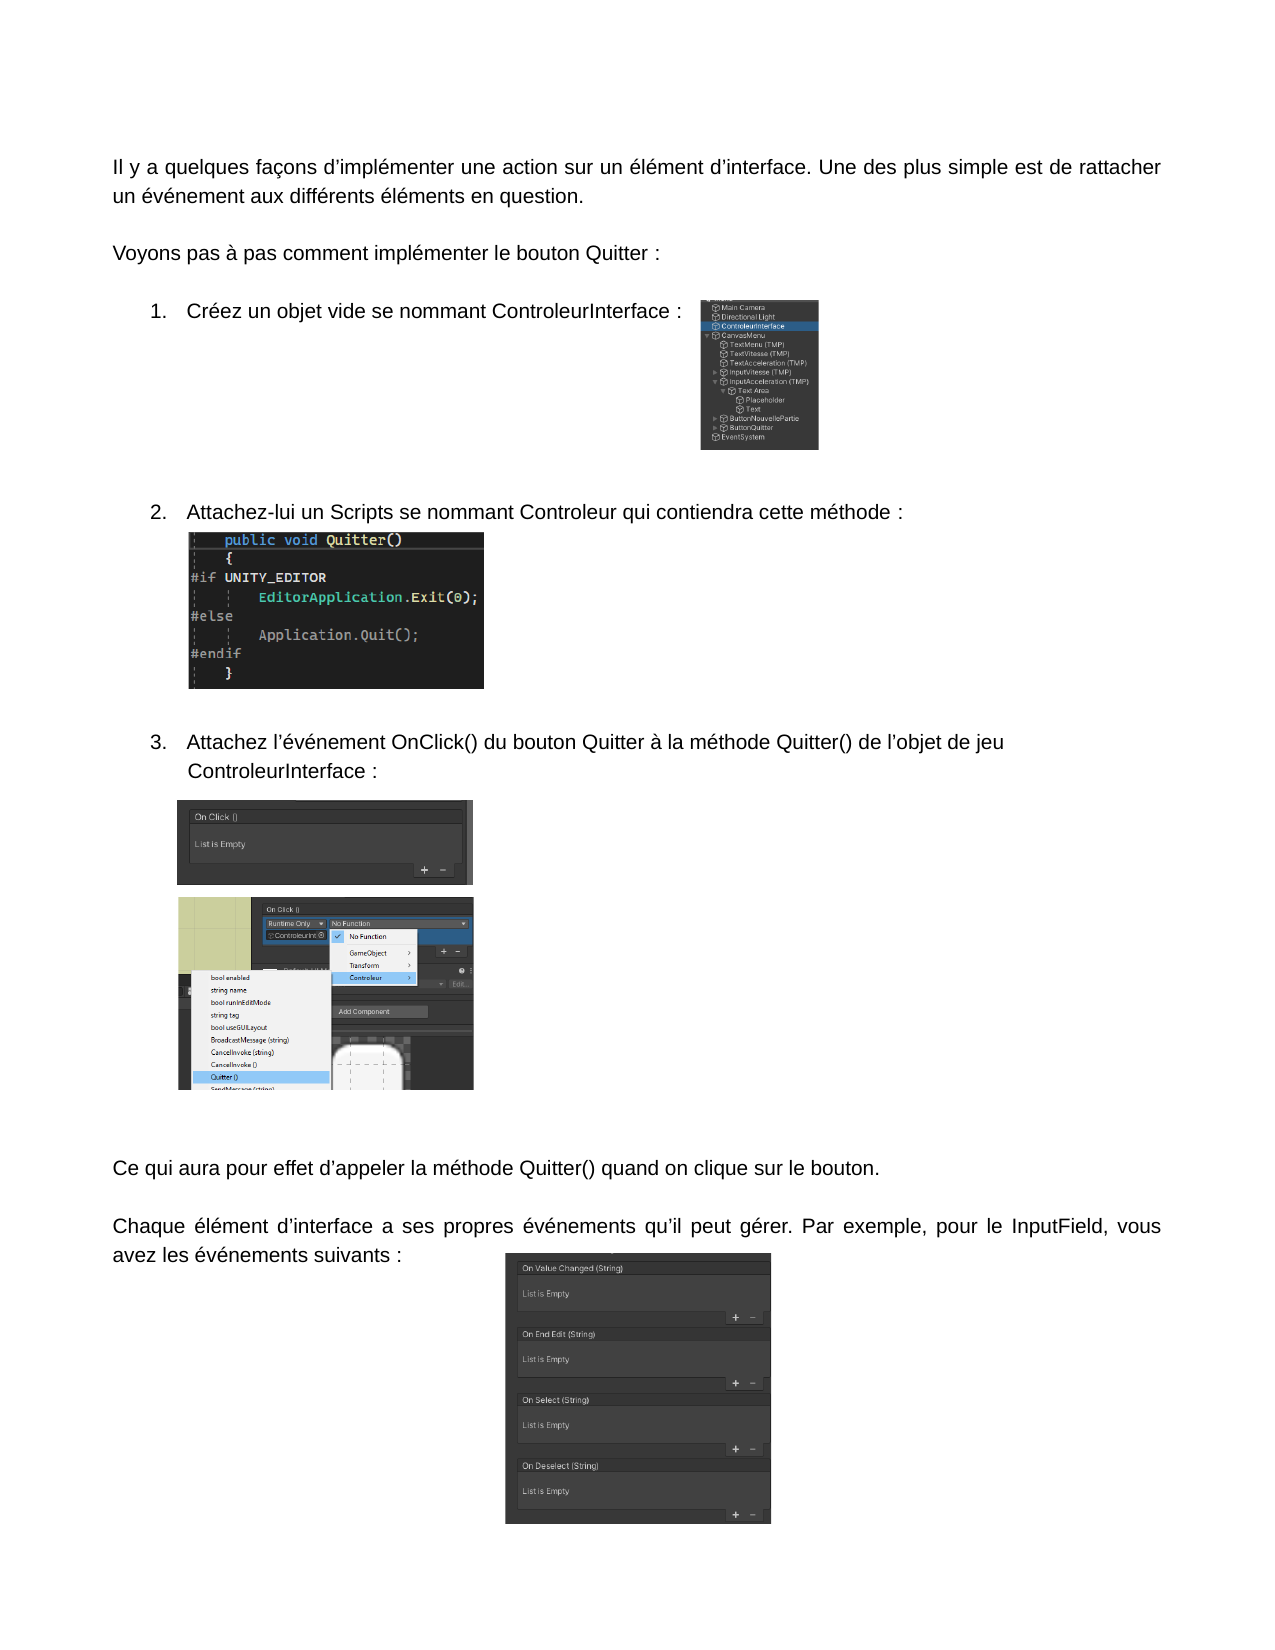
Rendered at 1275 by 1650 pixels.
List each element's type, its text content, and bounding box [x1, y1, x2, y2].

list Attachez-lui un Scripts se nommant Controleur qui contiendra cette méthode : [150, 495, 1162, 624]
text Il y a quelques façons d’implémenter une action sur un élément d’interface. Une des plus simple est de rattacher un événement aux différents éléments en question. [112, 150, 1162, 207]
list Créez un objet vide se nommant ControleurInterface : [150, 294, 1162, 437]
picture [700, 300, 819, 450]
text Ce qui aura pour effet d’appeler la méthode Quitter() quand on clique sur le bouton. [112, 1151, 1162, 1180]
list Attachez l’événement OnClick() du bouton Quitter à la méthode Quitter() de l’objet de jeu ControleurInterface : [150, 725, 1162, 1123]
text Chaque élément d’interface a ses propres événements qu’il peut gérer. Par exemple, pour le InputField, vous avez les événements suivants : [112, 1209, 1162, 1266]
picture [188, 532, 484, 689]
picture [177, 800, 473, 885]
text Voyons pas à pas comment implémenter le bouton Quitter : [112, 236, 1162, 265]
picture [505, 1253, 772, 1524]
picture [178, 897, 474, 1090]
